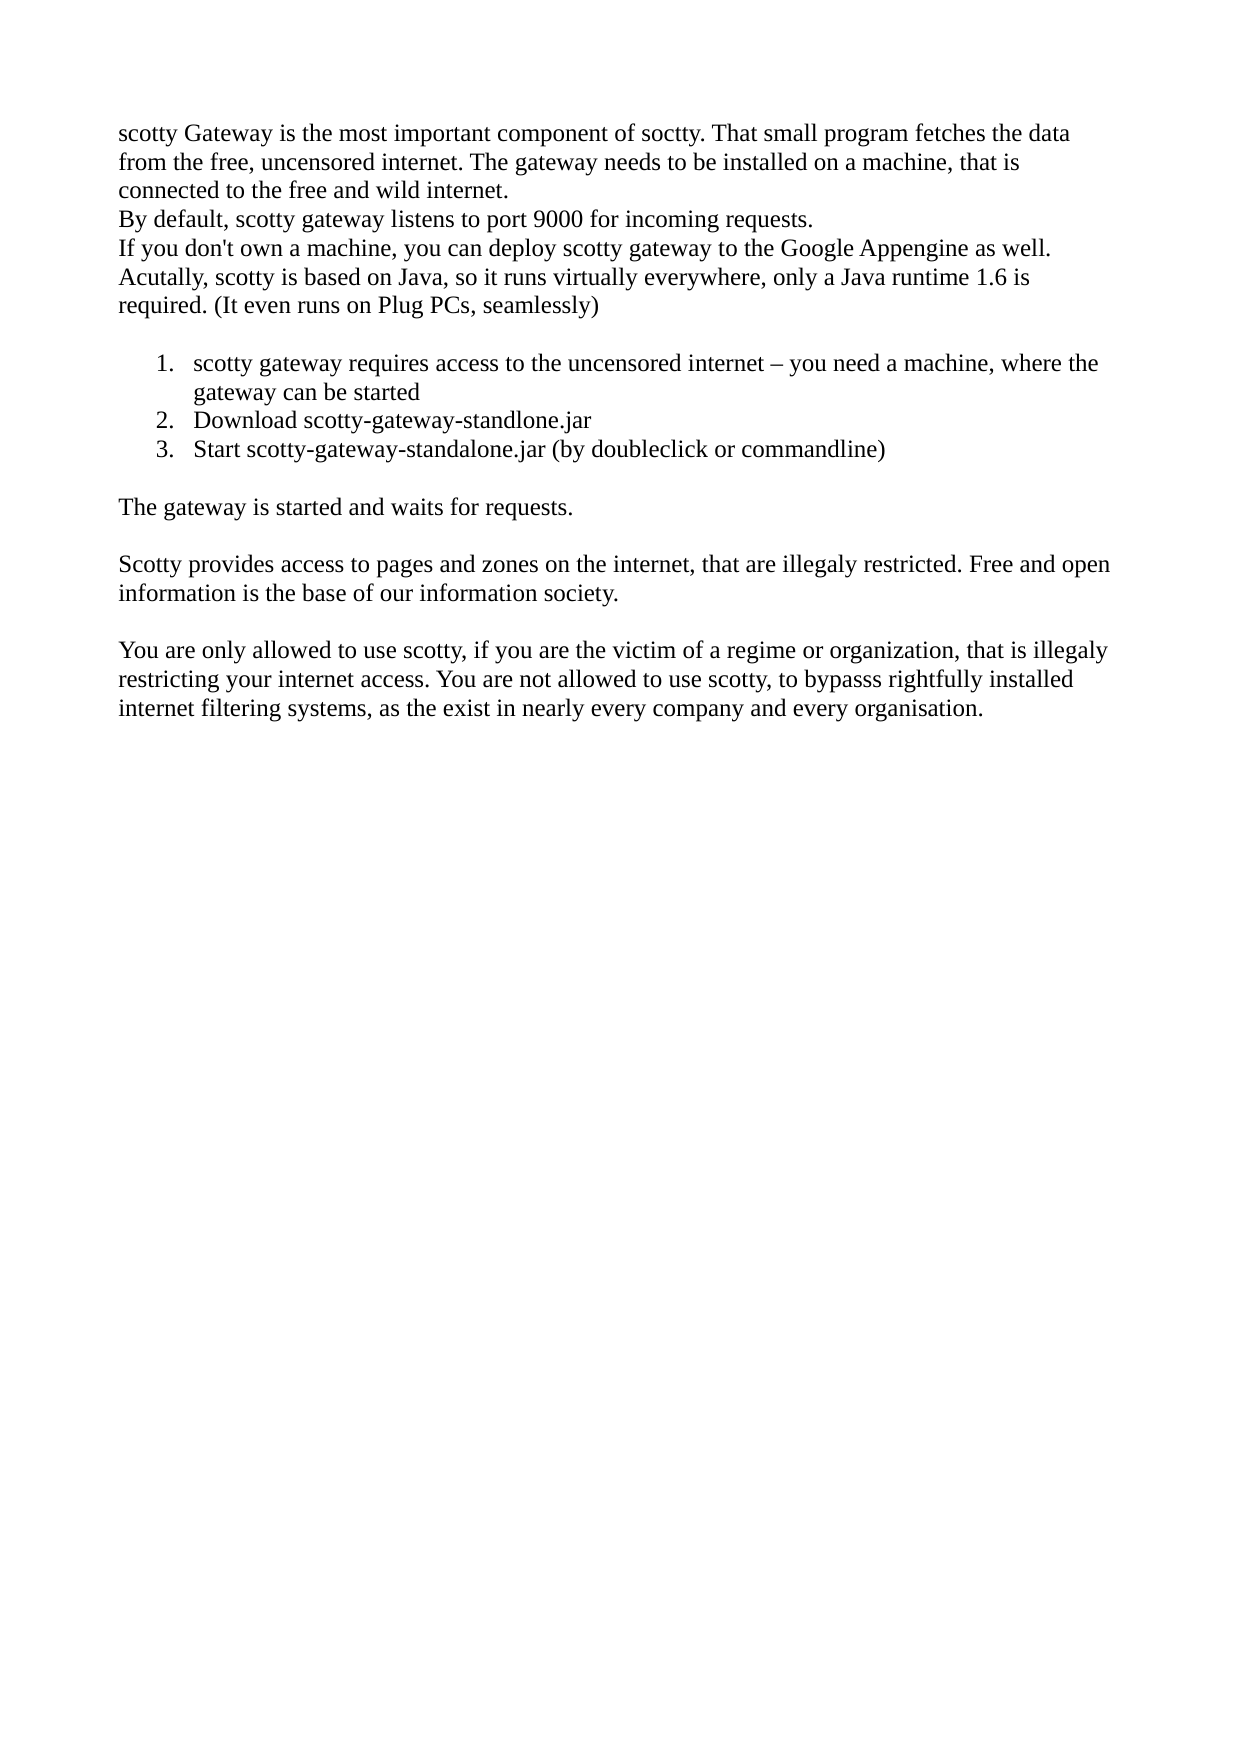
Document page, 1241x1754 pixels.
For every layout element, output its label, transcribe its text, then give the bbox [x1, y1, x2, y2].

text You are only allowed to use scotty, if you are the victim of a regime or organization, that is illegaly restricting your internet access. You are not allowed to use scotty, to bypasss rightfully installed internet filtering systems, as the exist in nearly every company and every organisation. [118, 636, 1122, 722]
list Download scotty-gateway-standlone.jar [156, 406, 1122, 434]
text scotty Gateway is the most important component of soctty. That small program fetches the data from the free, uncensored internet. The gateway needs to be installed on a machine, that is connected to the free and wild internet. [118, 118, 1122, 204]
list Start scotty-gateway-standalone.jar (by doubleclick or commandline) [156, 434, 1122, 463]
text If you don't own a machine, you can deploy scotty gateway to the Google Appengine as well. Acutally, scotty is based on Java, so it runs virtually everywhere, only a Java runtime 1.6 is required. (It even runs on Plug PCs, seamlessly) [118, 233, 1122, 319]
text Scotty provides access to pages and zones on the internet, that are illegaly restricted. Free and open information is the base of our information society. [118, 549, 1122, 607]
list scotty gateway requires access to the uncensored internet – you need a machine, where the gateway can be started [156, 348, 1122, 406]
text The gateway is started and waits for requests. [118, 492, 1122, 521]
text By default, scotty gateway listens to port 9000 for incoming requests. [118, 204, 1122, 233]
